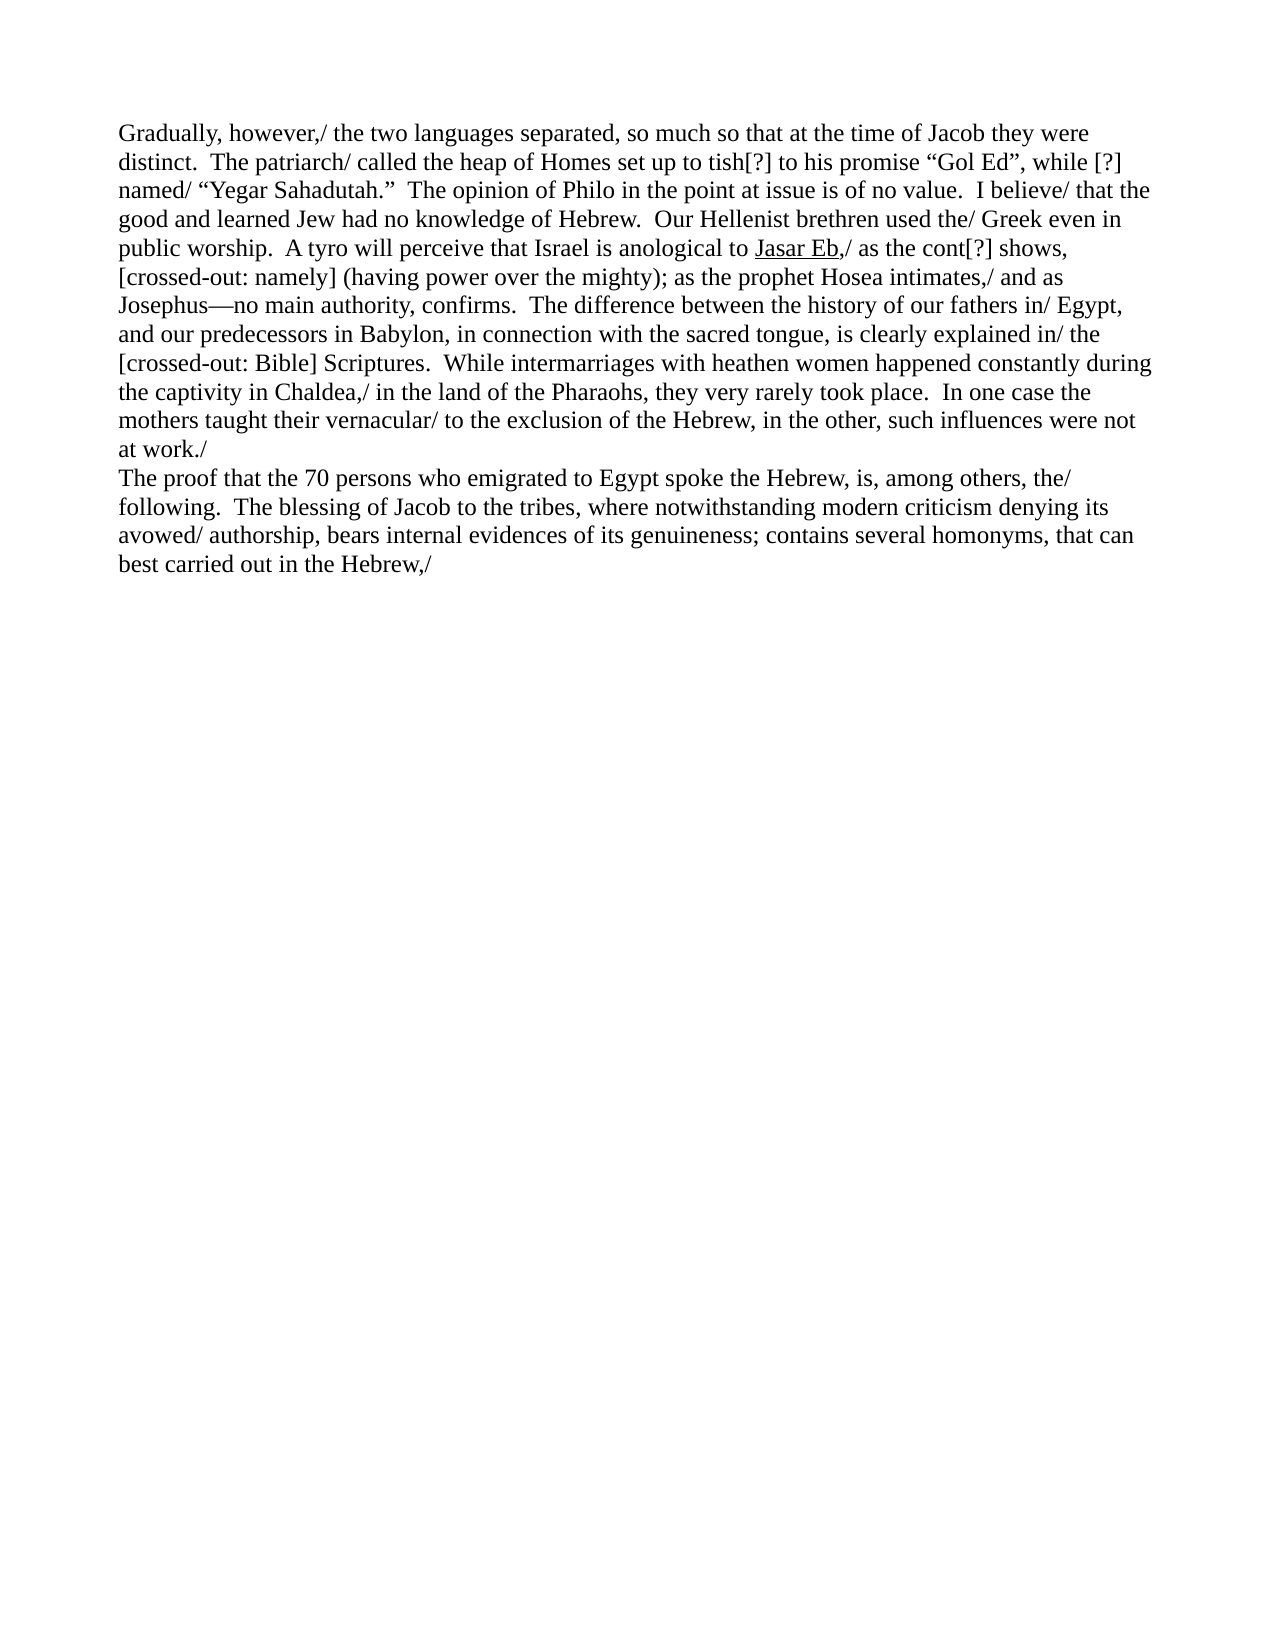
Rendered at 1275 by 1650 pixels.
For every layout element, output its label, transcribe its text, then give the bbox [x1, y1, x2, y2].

text Gradually, however,/ the two languages separated, so much so that at the time of Jacob they were distinct. The patriarch/ called the heap of Homes set up to tish[?] to his promise “Gol Ed”, while [?] named/ “Yegar Sahadutah.” The opinion of Philo in the point at issue is of no value. I believe/ that the good and learned Jew had no knowledge of Hebrew. Our Hellenist brethren used the/ Greek even in public worship. A tyro will perceive that Israel is anological to Jasar Eb,/ as the cont[?] shows, [crossed-out: namely] (having power over the mighty); as the prophet Hosea intimates,/ and as Josephus—no main authority, confirms. The difference between the history of our fathers in/ Egypt, and our predecessors in Babylon, in connection with the sacred tongue, is clearly explained in/ the [crossed-out: Bible] Scriptures. While intermarriages with heathen women happened constantly during the captivity in Chaldea,/ in the land of the Pharaohs, they very rarely took place. In one case the mothers taught their vernacular/ to the exclusion of the Hebrew, in the other, such influences were not at work./ [118, 118, 1157, 463]
text The proof that the 70 persons who emigrated to Egypt spoke the Hebrew, is, among others, the/ following. The blessing of Jacob to the tribes, where notwithstanding modern criticism denying its avowed/ authorship, bears internal evidences of its genuineness; contains several homonyms, that can best carried out in the Hebrew,/ [118, 463, 1157, 578]
